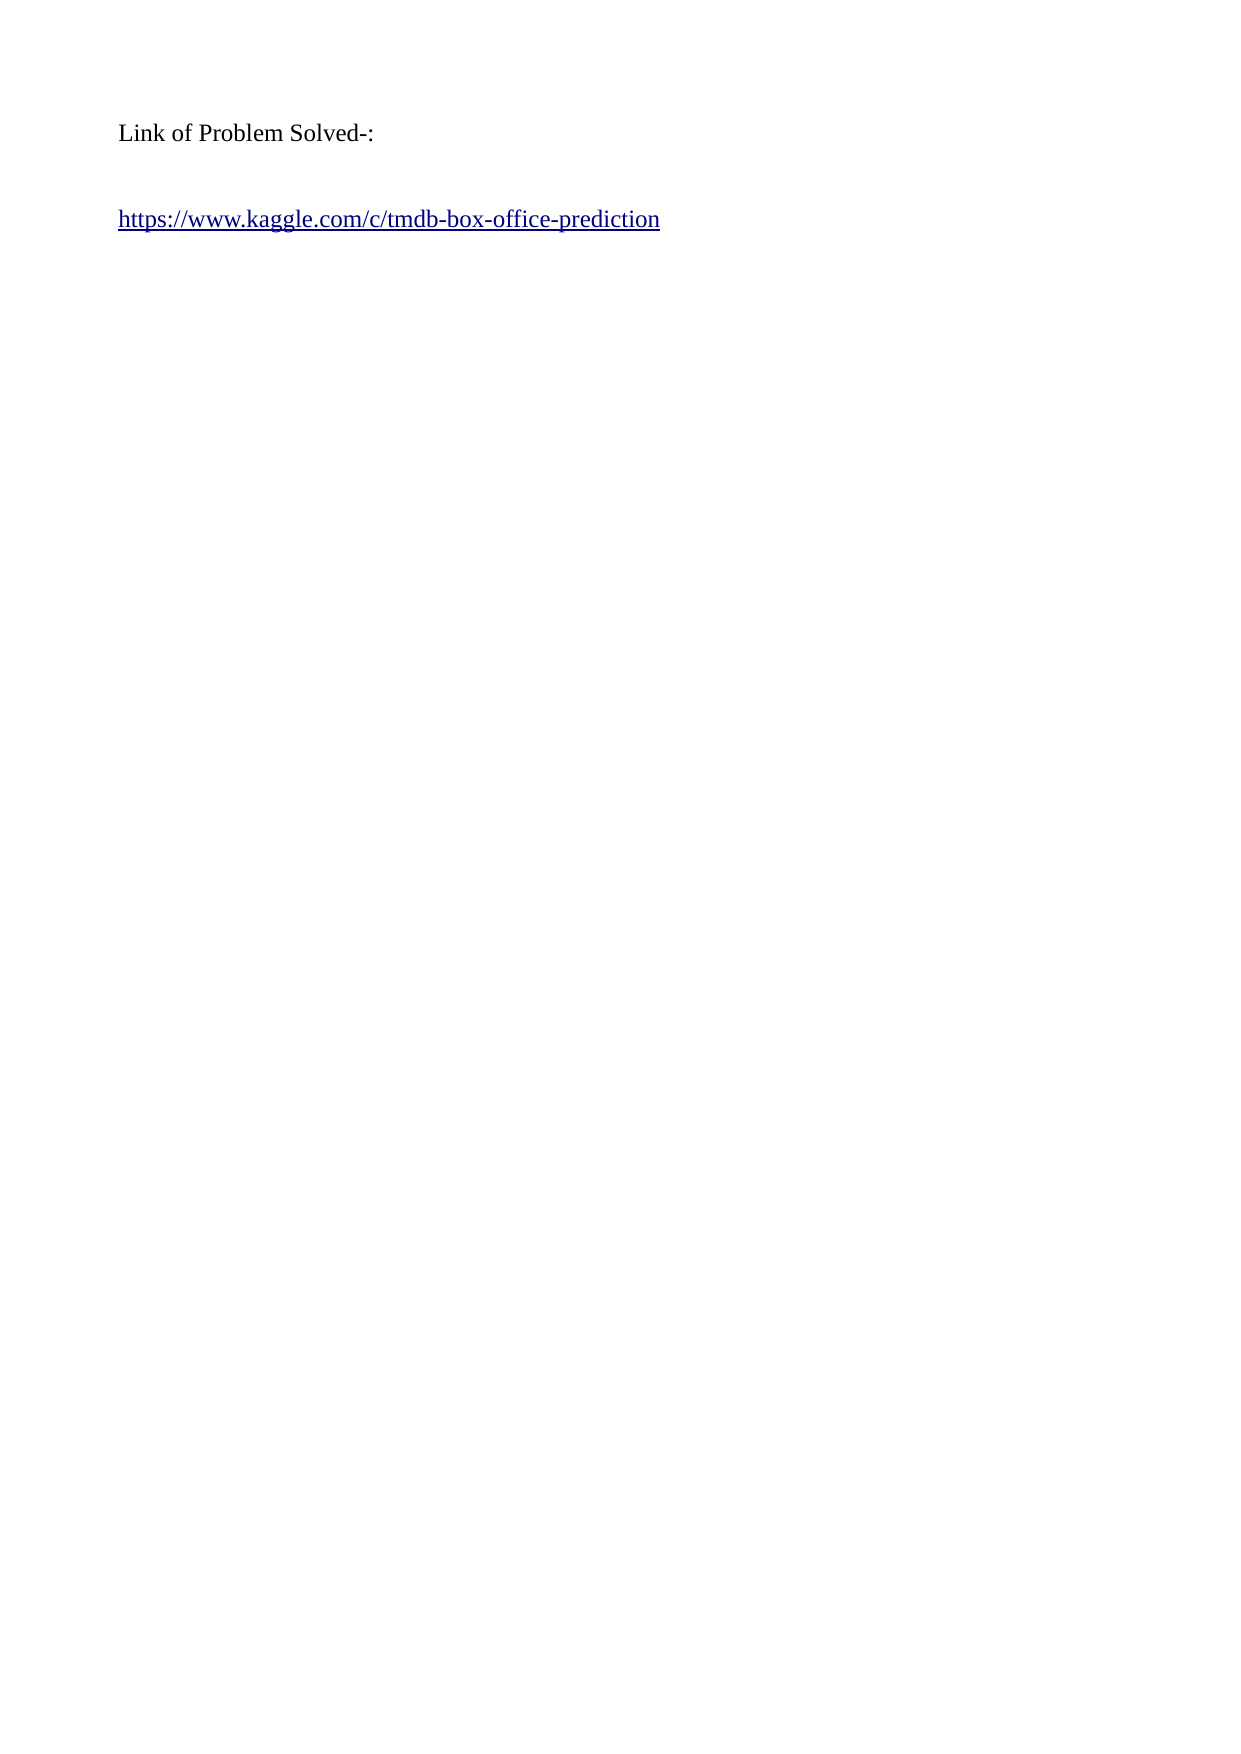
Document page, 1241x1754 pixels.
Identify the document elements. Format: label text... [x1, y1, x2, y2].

text https://www.kaggle.com/c/tmdb-box-office-prediction [118, 204, 1122, 233]
text Link of Problem Solved-: [118, 118, 1122, 147]
